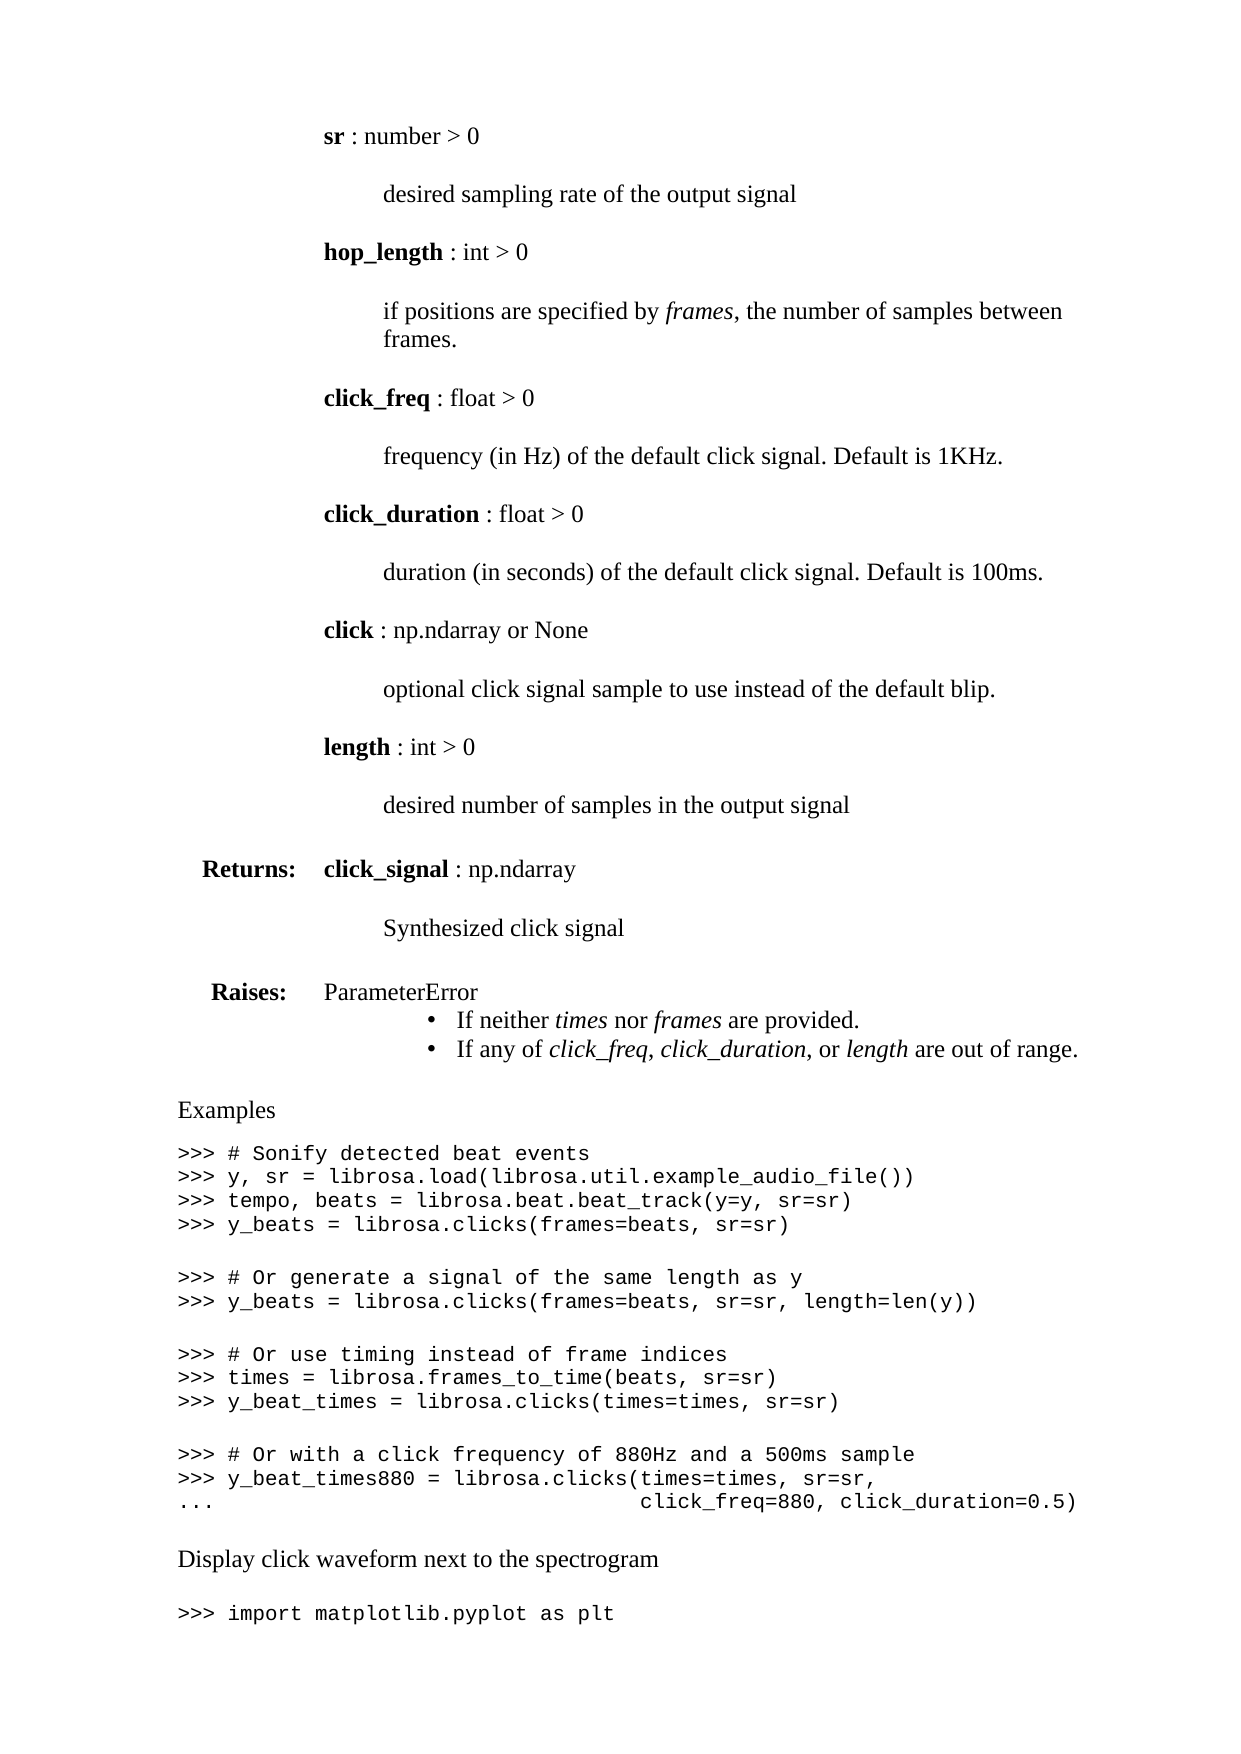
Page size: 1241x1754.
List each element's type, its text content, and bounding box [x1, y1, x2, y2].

table_cell Raises: [177, 974, 321, 1095]
text >>> # Sonify detected beat events [177, 1143, 1122, 1167]
text >>> # Or with a click frequency of 880Hz and a 500ms sample [177, 1444, 1122, 1468]
text >>> y_beats = librosa.clicks(frames=beats, sr=sr) [177, 1214, 1122, 1237]
text >>> y_beat_times = librosa.clicks(times=times, sr=sr) [177, 1391, 1122, 1415]
text >>> # Or generate a signal of the same length as y [177, 1267, 1122, 1291]
text >>> y_beat_times880 = librosa.clicks(times=times, sr=sr, [177, 1468, 1122, 1491]
text Examples [177, 1095, 1122, 1124]
text >>> y_beats = librosa.clicks(frames=beats, sr=sr, length=len(y)) [177, 1291, 1122, 1314]
table_header [177, 118, 321, 851]
text >>> tempo, beats = librosa.beat.beat_track(y=y, sr=sr) [177, 1190, 1122, 1214]
text >>> y, sr = librosa.load(librosa.util.example_audio_file()) [177, 1167, 1122, 1190]
table_cell click_signal : np.ndarray Synthesized click signal [321, 851, 1094, 974]
table_header sr : number > 0 desired sampling rate of the output signal hop_length : int > 0 if positions are specified by frames, the number of samples between frames. click_freq : float > 0 frequency (in Hz) of the default click signal. Default is 1KHz. click_duration : float > 0 duration (in seconds) of the default click signal. Default is 100ms. click : np.ndarray or None optional click signal sample to use instead of the default blip. length : int > 0 desired number of samples in the output signal [321, 118, 1094, 851]
text >>> import matplotlib.pyplot as plt [177, 1603, 1122, 1626]
table_cell Returns: [177, 851, 321, 974]
text >>> # Or use timing instead of frame indices [177, 1344, 1122, 1367]
table_cell ParameterError If neither times nor frames are provided. If any of click_freq, click_duration, or length are out of range. [321, 974, 1094, 1095]
text >>> times = librosa.frames_to_time(beats, sr=sr) [177, 1367, 1122, 1391]
text ... click_freq=880, click_duration=0.5) [177, 1491, 1122, 1515]
list Display click waveform next to the spectrogram [177, 1544, 1122, 1573]
